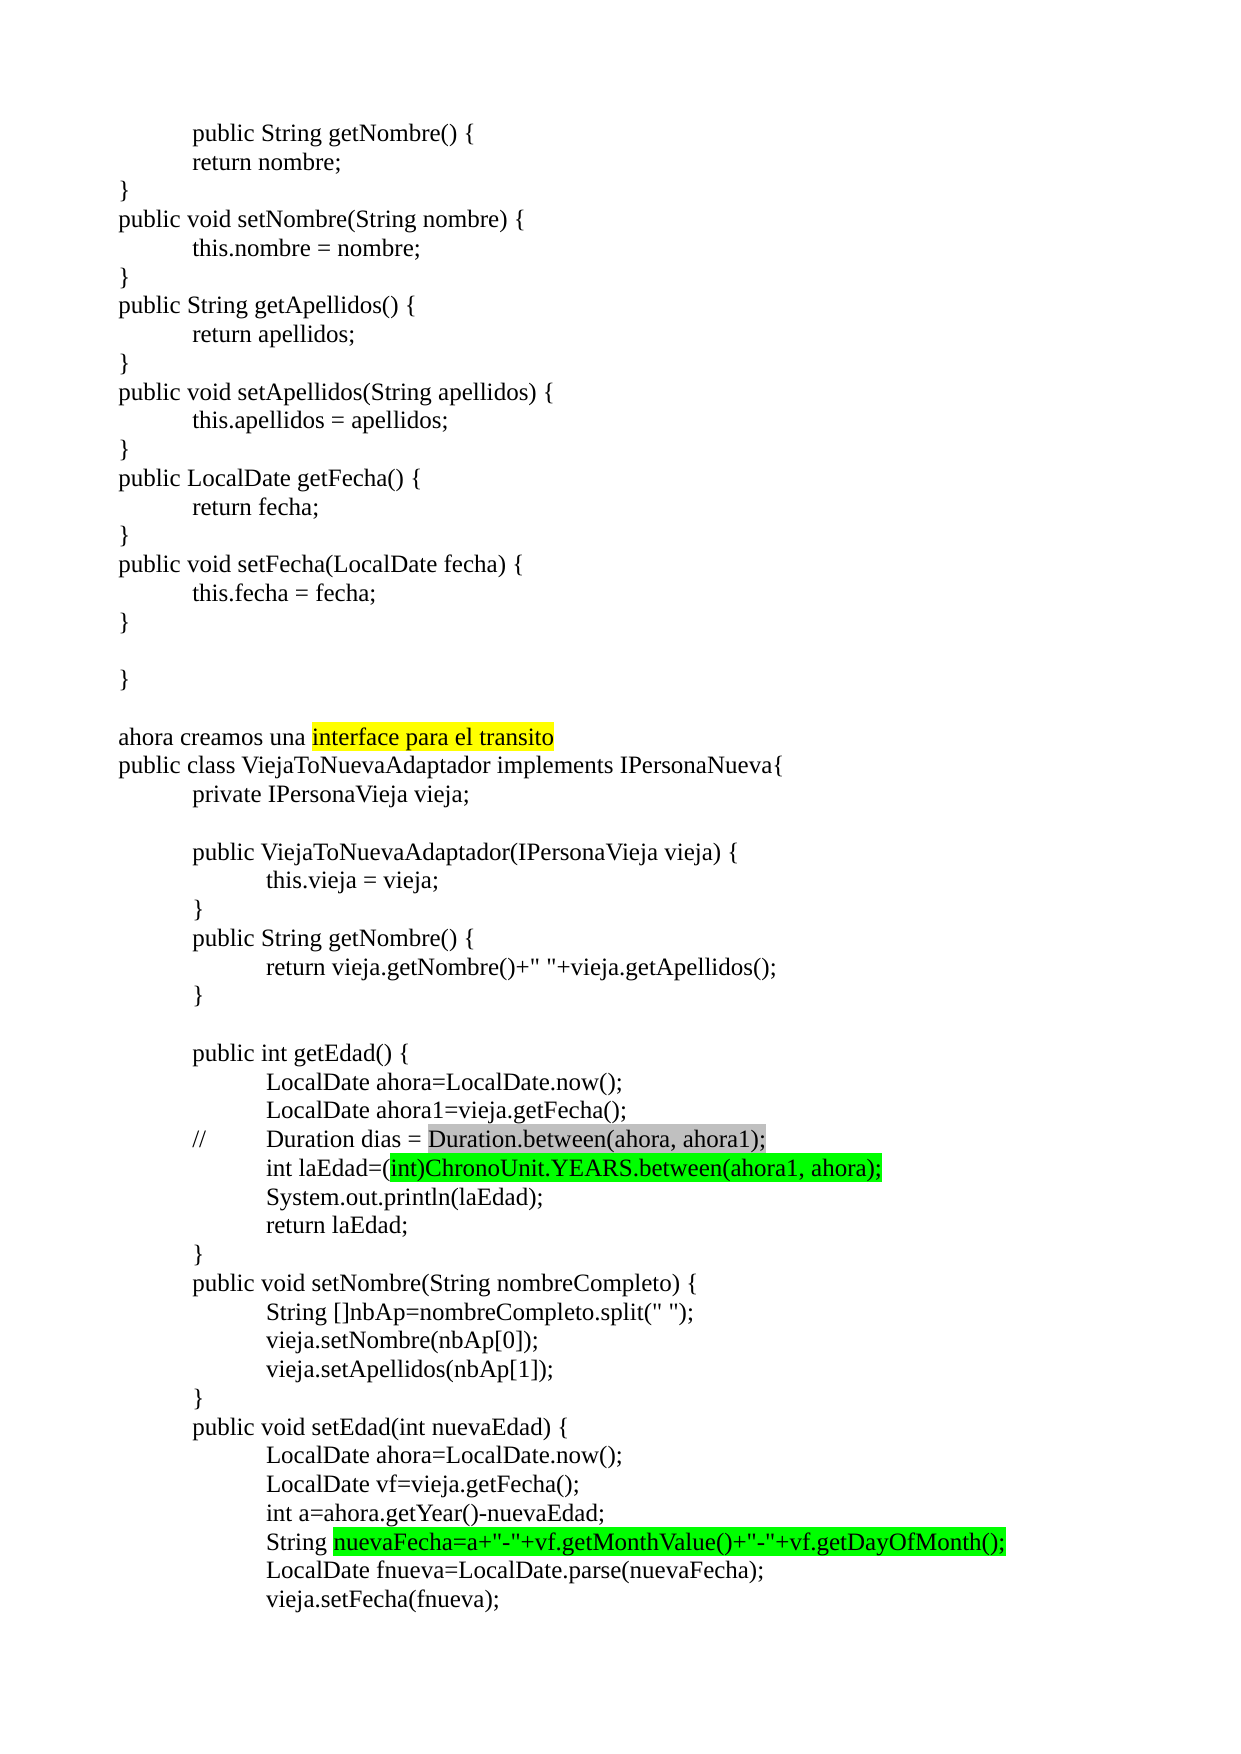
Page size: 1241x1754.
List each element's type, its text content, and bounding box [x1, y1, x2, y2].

text } [118, 1239, 1122, 1268]
text public LocalDate getFecha() { [118, 463, 1122, 492]
text return nombre; [118, 147, 1122, 176]
text vieja.setApellidos(nbAp[1]); [118, 1354, 1122, 1383]
text } [118, 981, 1122, 1009]
text } [118, 1383, 1122, 1412]
text String nuevaFecha=a+"-"+vf.getMonthValue()+"-"+vf.getDayOfMonth(); [118, 1527, 1122, 1556]
text } [118, 894, 1122, 923]
text public String getApellidos() { [118, 291, 1122, 319]
text LocalDate vf=vieja.getFecha(); [118, 1469, 1122, 1498]
text public void setEdad(int nuevaEdad) { [118, 1412, 1122, 1441]
text public String getNombre() { [118, 118, 1122, 147]
text int laEdad=(int)ChronoUnit.YEARS.between(ahora1, ahora); [118, 1153, 1122, 1182]
text public void setFecha(LocalDate fecha) { [118, 549, 1122, 578]
text this.apellidos = apellidos; [118, 406, 1122, 434]
text private IPersonaVieja vieja; [118, 779, 1122, 808]
text public int getEdad() { [118, 1038, 1122, 1067]
text String []nbAp=nombreCompleto.split(" "); [118, 1297, 1122, 1326]
text public void setApellidos(String apellidos) { [118, 377, 1122, 406]
text public void setNombre(String nombre) { [118, 204, 1122, 233]
text public ViejaToNuevaAdaptador(IPersonaVieja vieja) { [118, 837, 1122, 866]
text this.vieja = vieja; [118, 866, 1122, 894]
text vieja.setFecha(fnueva); [118, 1584, 1122, 1613]
text LocalDate fnueva=LocalDate.parse(nuevaFecha); [118, 1556, 1122, 1584]
text } [118, 521, 1122, 549]
text this.nombre = nombre; [118, 233, 1122, 262]
text public String getNombre() { [118, 923, 1122, 952]
text return vieja.getNombre()+" "+vieja.getApellidos(); [118, 952, 1122, 981]
text LocalDate ahora=LocalDate.now(); [118, 1441, 1122, 1469]
text public void setNombre(String nombreCompleto) { [118, 1268, 1122, 1297]
text } [118, 348, 1122, 377]
text } [118, 434, 1122, 463]
text public class ViejaToNuevaAdaptador implements IPersonaNueva{ [118, 751, 1122, 779]
text this.fecha = fecha; [118, 578, 1122, 607]
text // Duration dias = Duration.between(ahora, ahora1); [118, 1124, 1122, 1153]
text } [118, 607, 1122, 636]
text } [118, 262, 1122, 291]
text vieja.setNombre(nbAp[0]); [118, 1326, 1122, 1354]
text System.out.println(laEdad); [118, 1182, 1122, 1211]
text ahora creamos una interface para el transito [118, 722, 1122, 751]
text return apellidos; [118, 319, 1122, 348]
text } [118, 664, 1122, 693]
text return laEdad; [118, 1211, 1122, 1239]
text return fecha; [118, 492, 1122, 521]
text } [118, 176, 1122, 204]
text LocalDate ahora1=vieja.getFecha(); [118, 1096, 1122, 1124]
text LocalDate ahora=LocalDate.now(); [118, 1067, 1122, 1096]
text int a=ahora.getYear()-nuevaEdad; [118, 1498, 1122, 1527]
